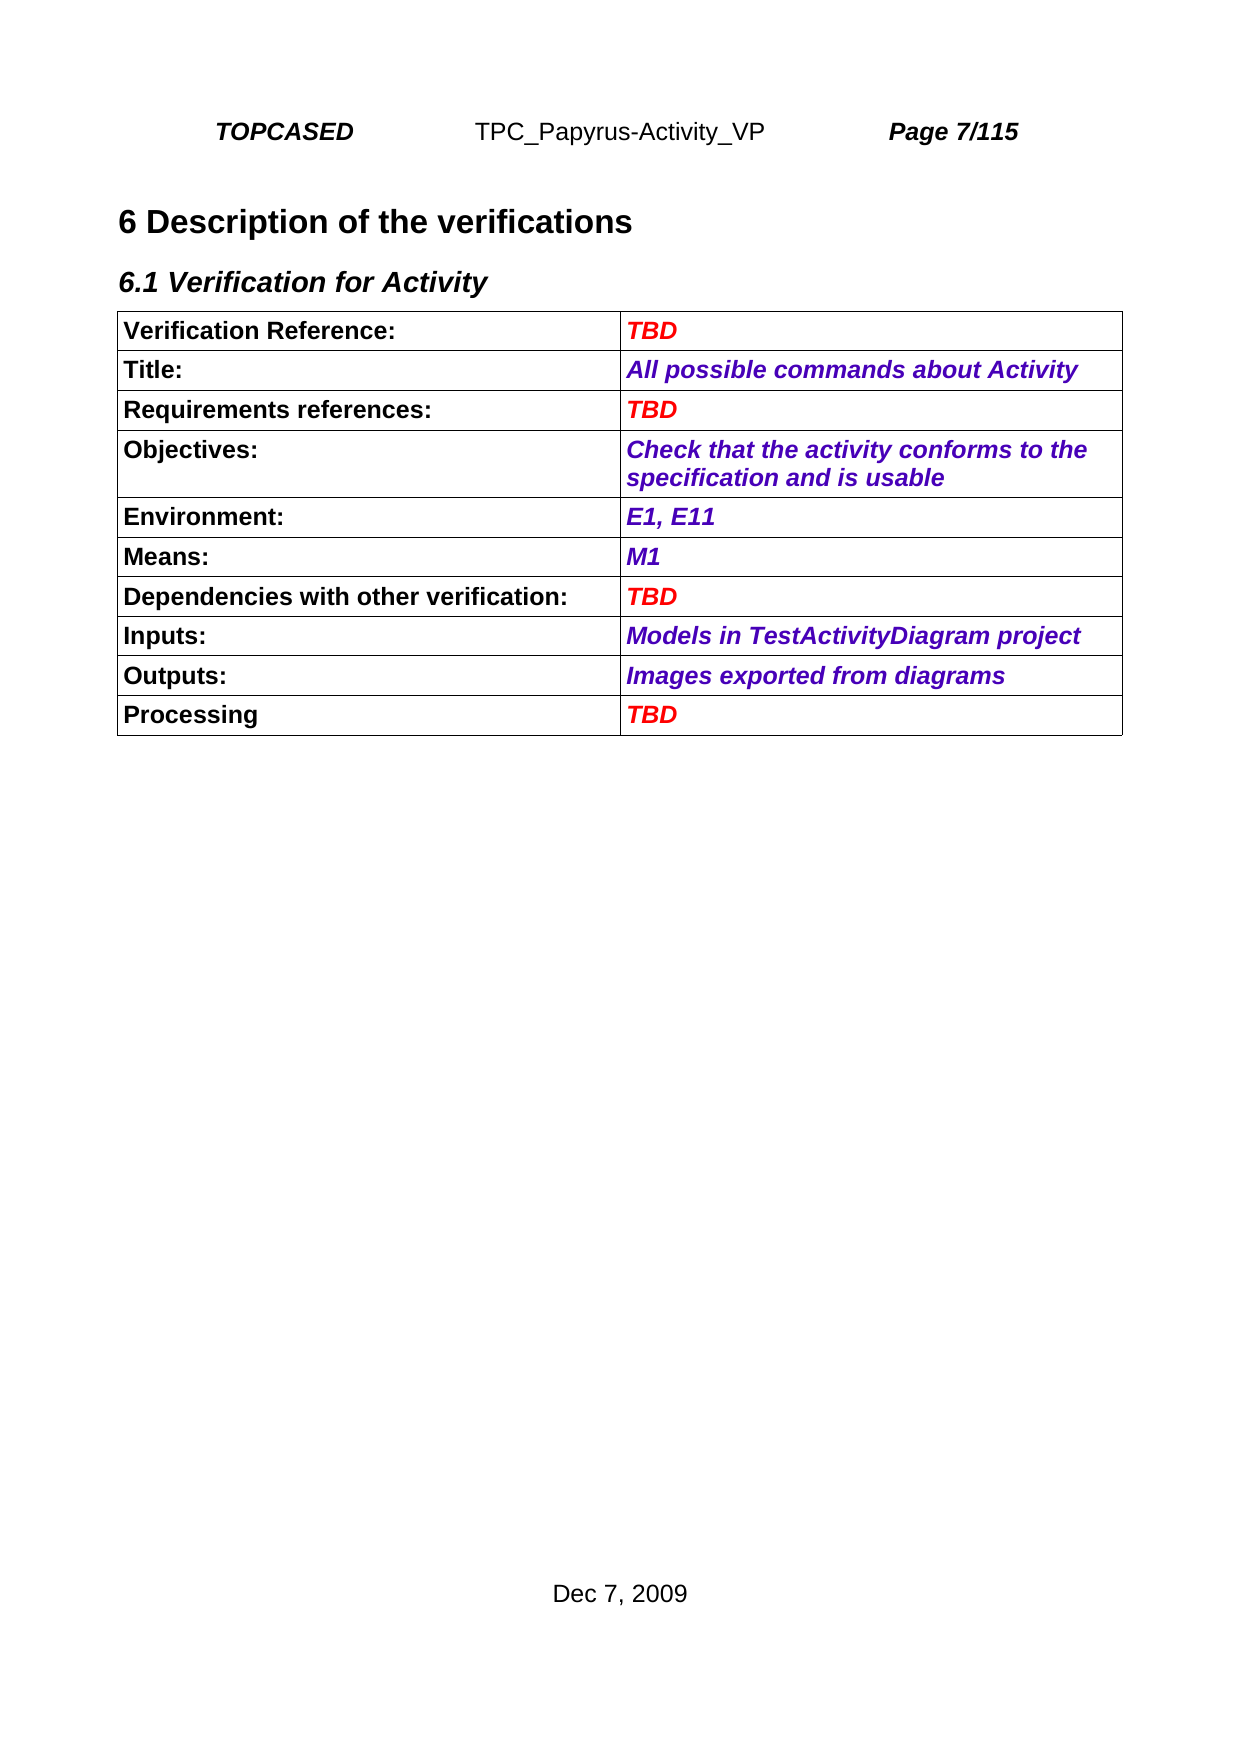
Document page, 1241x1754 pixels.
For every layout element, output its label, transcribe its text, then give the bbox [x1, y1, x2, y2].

table_cell Inputs: [118, 617, 620, 655]
table_cell All possible commands about Activity [621, 351, 1122, 390]
table_cell Requirements references: [118, 391, 620, 430]
table_cell Objectives: [118, 431, 620, 497]
table_cell Title: [118, 351, 620, 390]
table_cell M1 [621, 538, 1122, 576]
subtitle Description of the verifications [118, 204, 1122, 241]
table_cell Outputs: [118, 656, 620, 695]
table_cell Processing [118, 696, 620, 735]
table_header Verification Reference: [118, 312, 620, 350]
table_cell Means: [118, 538, 620, 576]
table_cell TBD [621, 577, 1122, 616]
table_cell TBD [621, 696, 1122, 735]
table_header TBD [621, 312, 1122, 350]
table_cell Environment: [118, 498, 620, 537]
table_cell Check that the activity conforms to the specification and is usable [621, 431, 1122, 497]
subtitle Verification for Activity [118, 266, 1122, 298]
table_cell E1, E11 [621, 498, 1122, 537]
table_cell Dependencies with other verification: [118, 577, 620, 616]
table_cell TBD [621, 391, 1122, 430]
table_cell Images exported from diagrams [621, 656, 1122, 695]
table_cell Models in TestActivityDiagram project [621, 617, 1122, 655]
